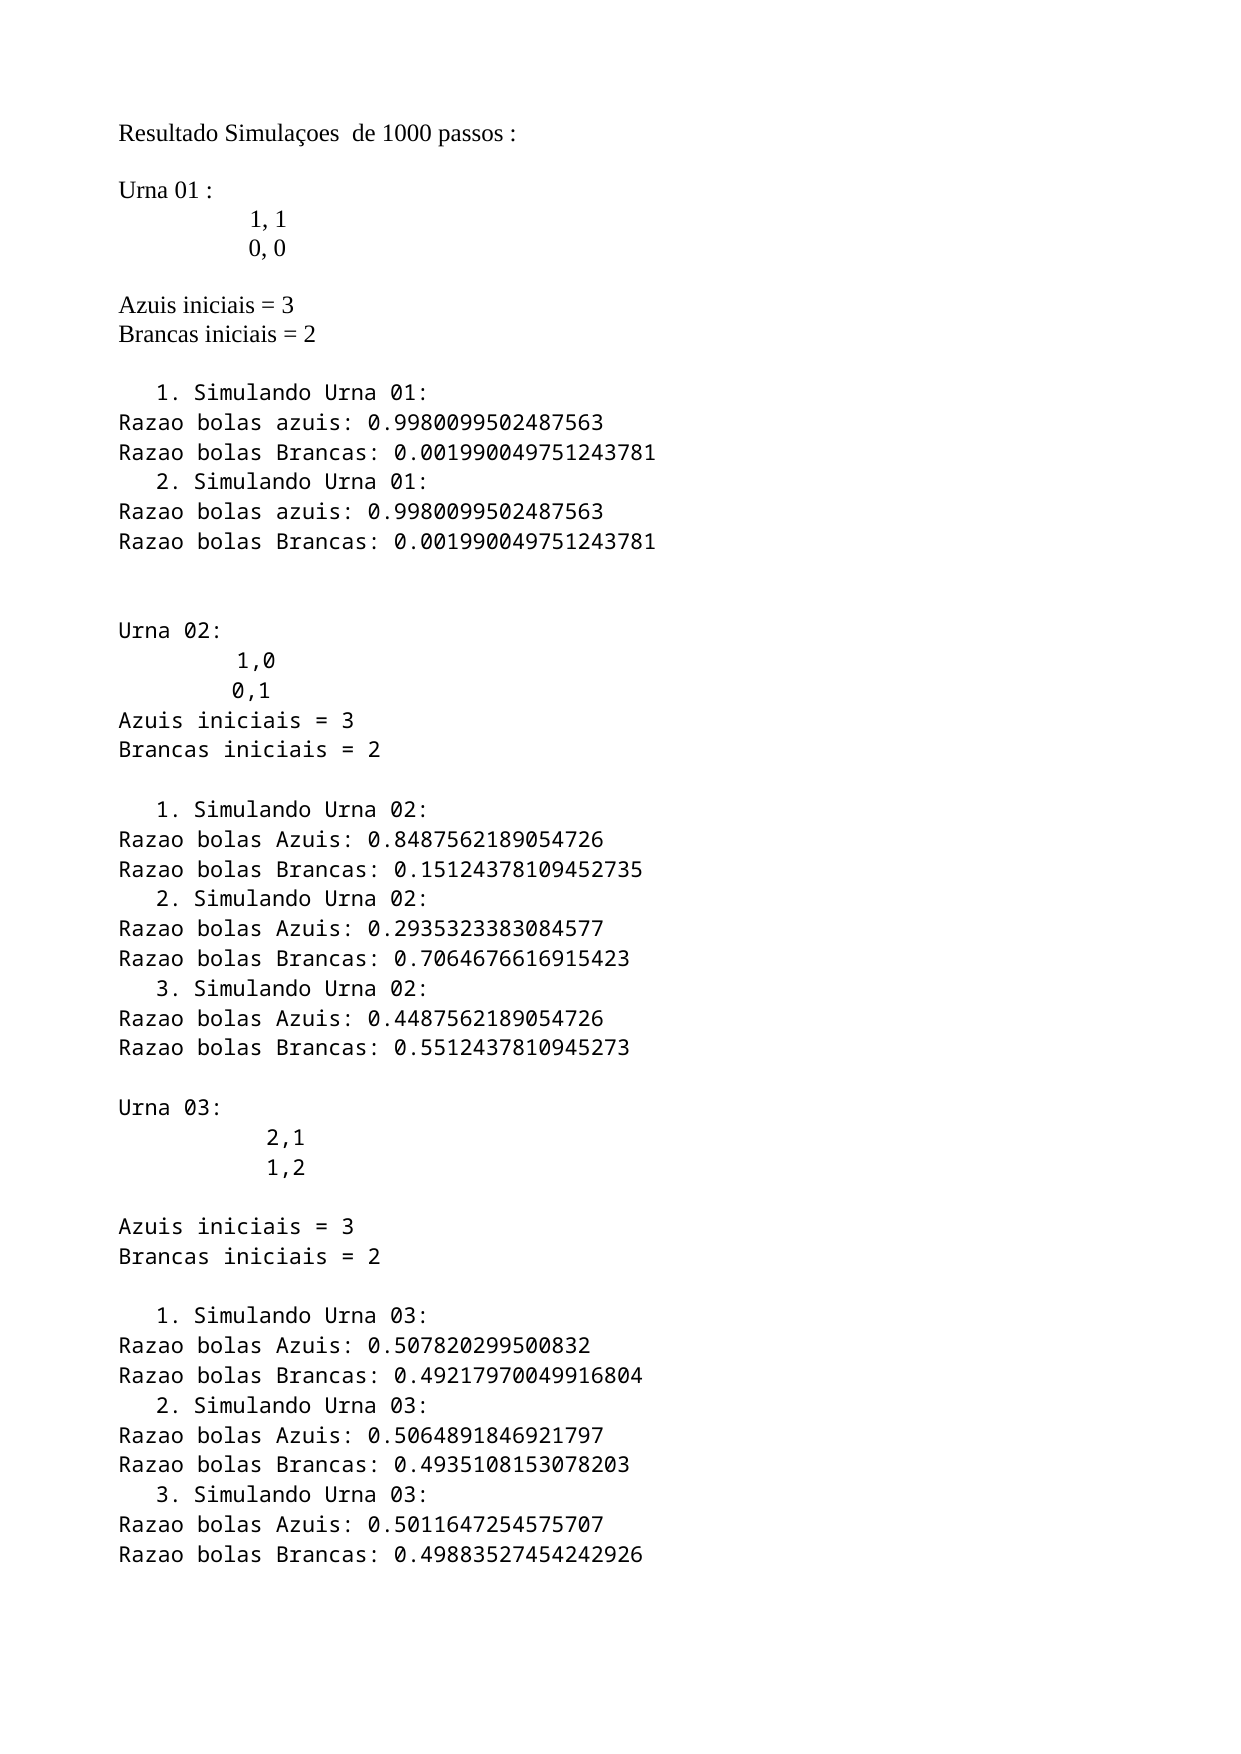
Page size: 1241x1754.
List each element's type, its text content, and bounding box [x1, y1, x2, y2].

text 1,0 [118, 645, 1122, 675]
text 1, 1 [118, 204, 1122, 233]
text Razao bolas Brancas: 0.001990049751243781 [118, 526, 1122, 556]
text 2,1 [118, 1122, 1122, 1151]
list Simulando Urna 02: [156, 794, 1122, 824]
text Razao bolas Azuis: 0.5064891846921797 [118, 1419, 1122, 1449]
list Simulando Urna 02: [156, 973, 1122, 1002]
list Simulando Urna 01: [156, 377, 1122, 407]
text 0, 0 [118, 233, 1122, 262]
text Razao bolas Azuis: 0.4487562189054726 [118, 1002, 1122, 1032]
list Simulando Urna 03: [156, 1390, 1122, 1419]
list Simulando Urna 03: [156, 1479, 1122, 1509]
text Razao bolas Brancas: 0.5512437810945273 [118, 1032, 1122, 1062]
text Brancas iniciais = 2 [118, 734, 1122, 764]
text Azuis iniciais = 3 [118, 704, 1122, 734]
text Razao bolas azuis: 0.9980099502487563 [118, 496, 1122, 526]
text Urna 02: [118, 615, 1122, 645]
text Azuis iniciais = 3 [118, 291, 1122, 319]
text Razao bolas Azuis: 0.2935323383084577 [118, 913, 1122, 943]
text Urna 01 : [118, 176, 1122, 204]
text Razao bolas Azuis: 0.507820299500832 [118, 1330, 1122, 1360]
list Simulando Urna 03: [156, 1300, 1122, 1330]
text Razao bolas Brancas: 0.4935108153078203 [118, 1449, 1122, 1479]
text Razao bolas Azuis: 0.5011647254575707 [118, 1509, 1122, 1539]
list Simulando Urna 02: [156, 883, 1122, 913]
text Urna 03: [118, 1092, 1122, 1122]
text Brancas iniciais = 2 [118, 1241, 1122, 1271]
text Razao bolas Brancas: 0.15124378109452735 [118, 853, 1122, 883]
text Razao bolas Brancas: 0.001990049751243781 [118, 436, 1122, 466]
text 0,1 [118, 675, 1122, 704]
text Razao bolas Azuis: 0.8487562189054726 [118, 824, 1122, 853]
text Azuis iniciais = 3 [118, 1211, 1122, 1241]
text Razao bolas azuis: 0.9980099502487563 [118, 407, 1122, 436]
text Razao bolas Brancas: 0.49883527454242926 [118, 1539, 1122, 1568]
text Razao bolas Brancas: 0.49217970049916804 [118, 1360, 1122, 1390]
list Simulando Urna 01: [156, 466, 1122, 496]
text 1,2 [118, 1151, 1122, 1181]
text Brancas iniciais = 2 [118, 319, 1122, 348]
text Razao bolas Brancas: 0.7064676616915423 [118, 943, 1122, 973]
text Resultado Simulaçoes de 1000 passos : [118, 118, 1122, 147]
